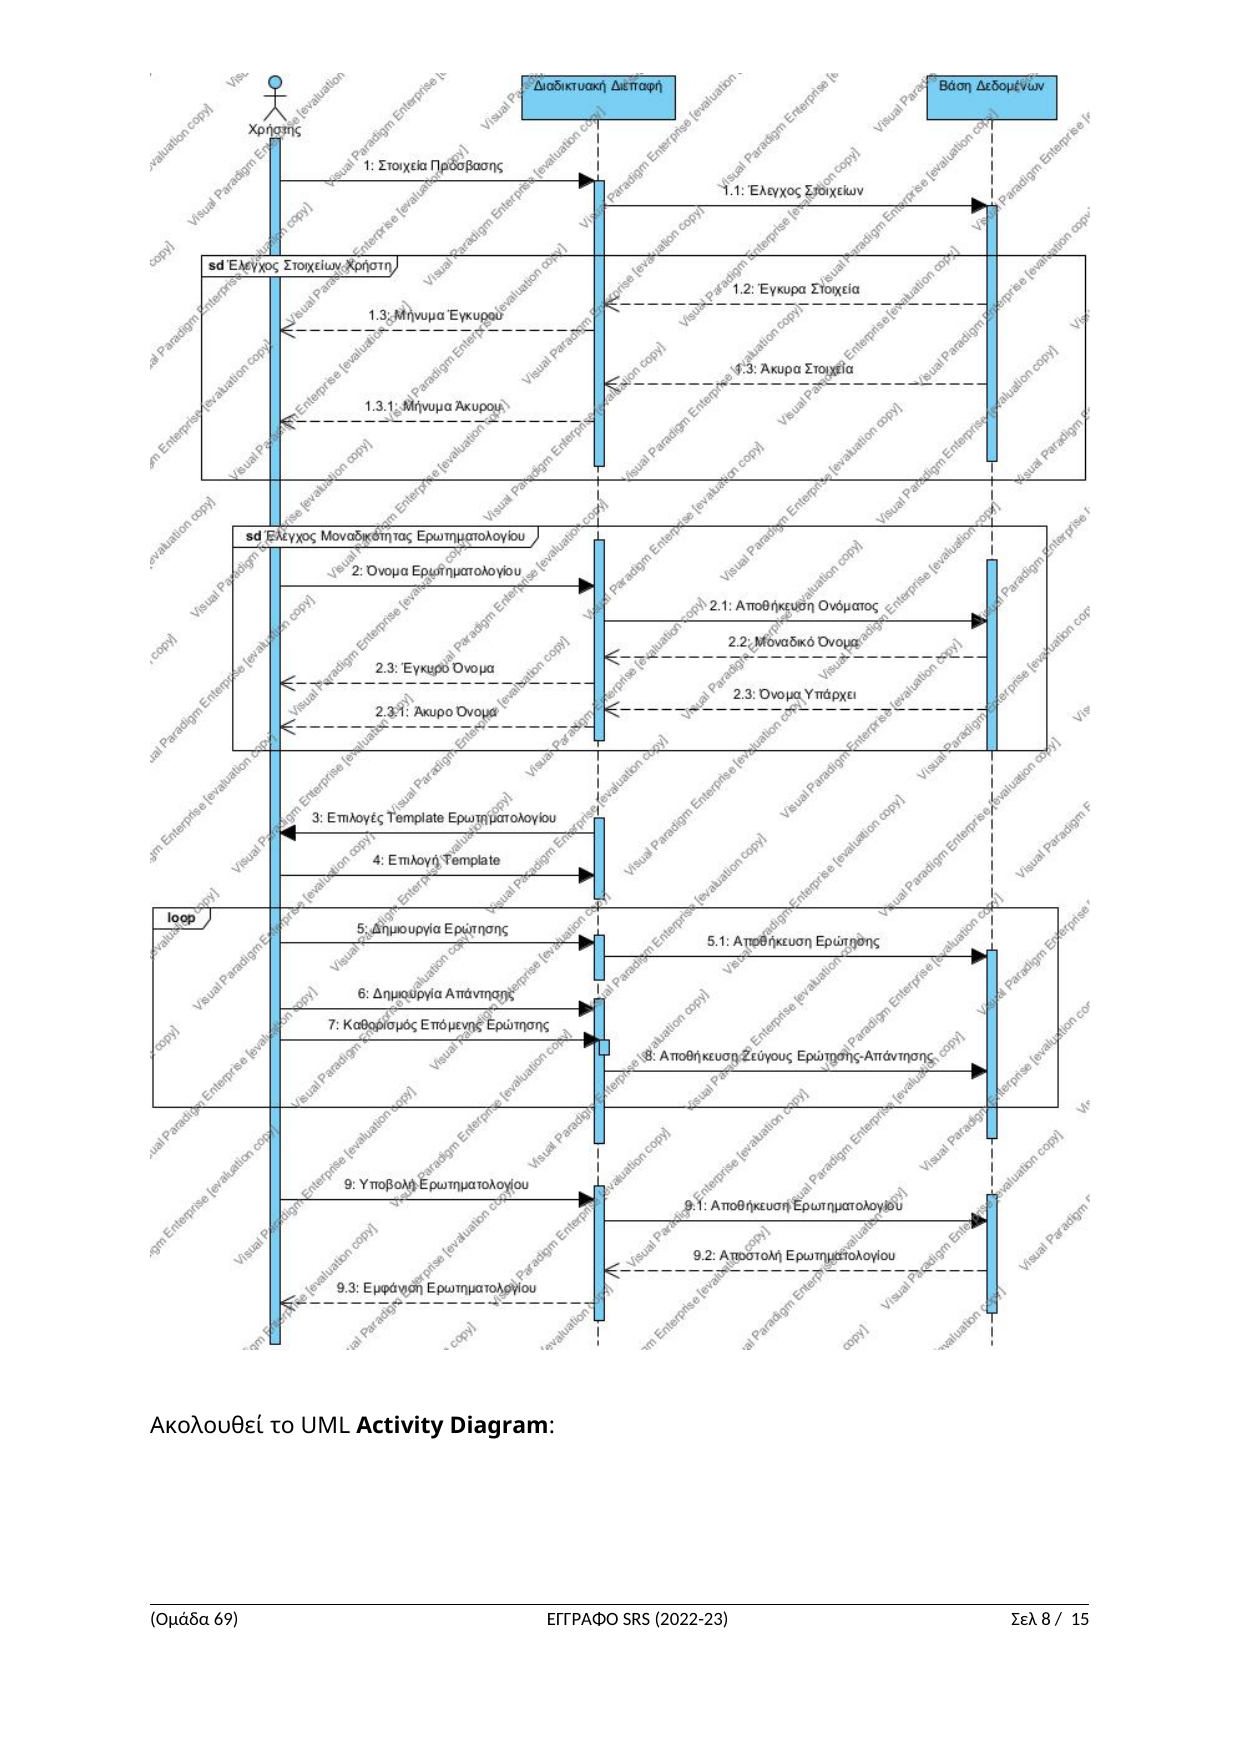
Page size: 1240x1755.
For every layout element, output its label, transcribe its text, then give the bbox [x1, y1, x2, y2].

text Ακολουθεί το UML Activity Diagram: [150, 1409, 1089, 1440]
